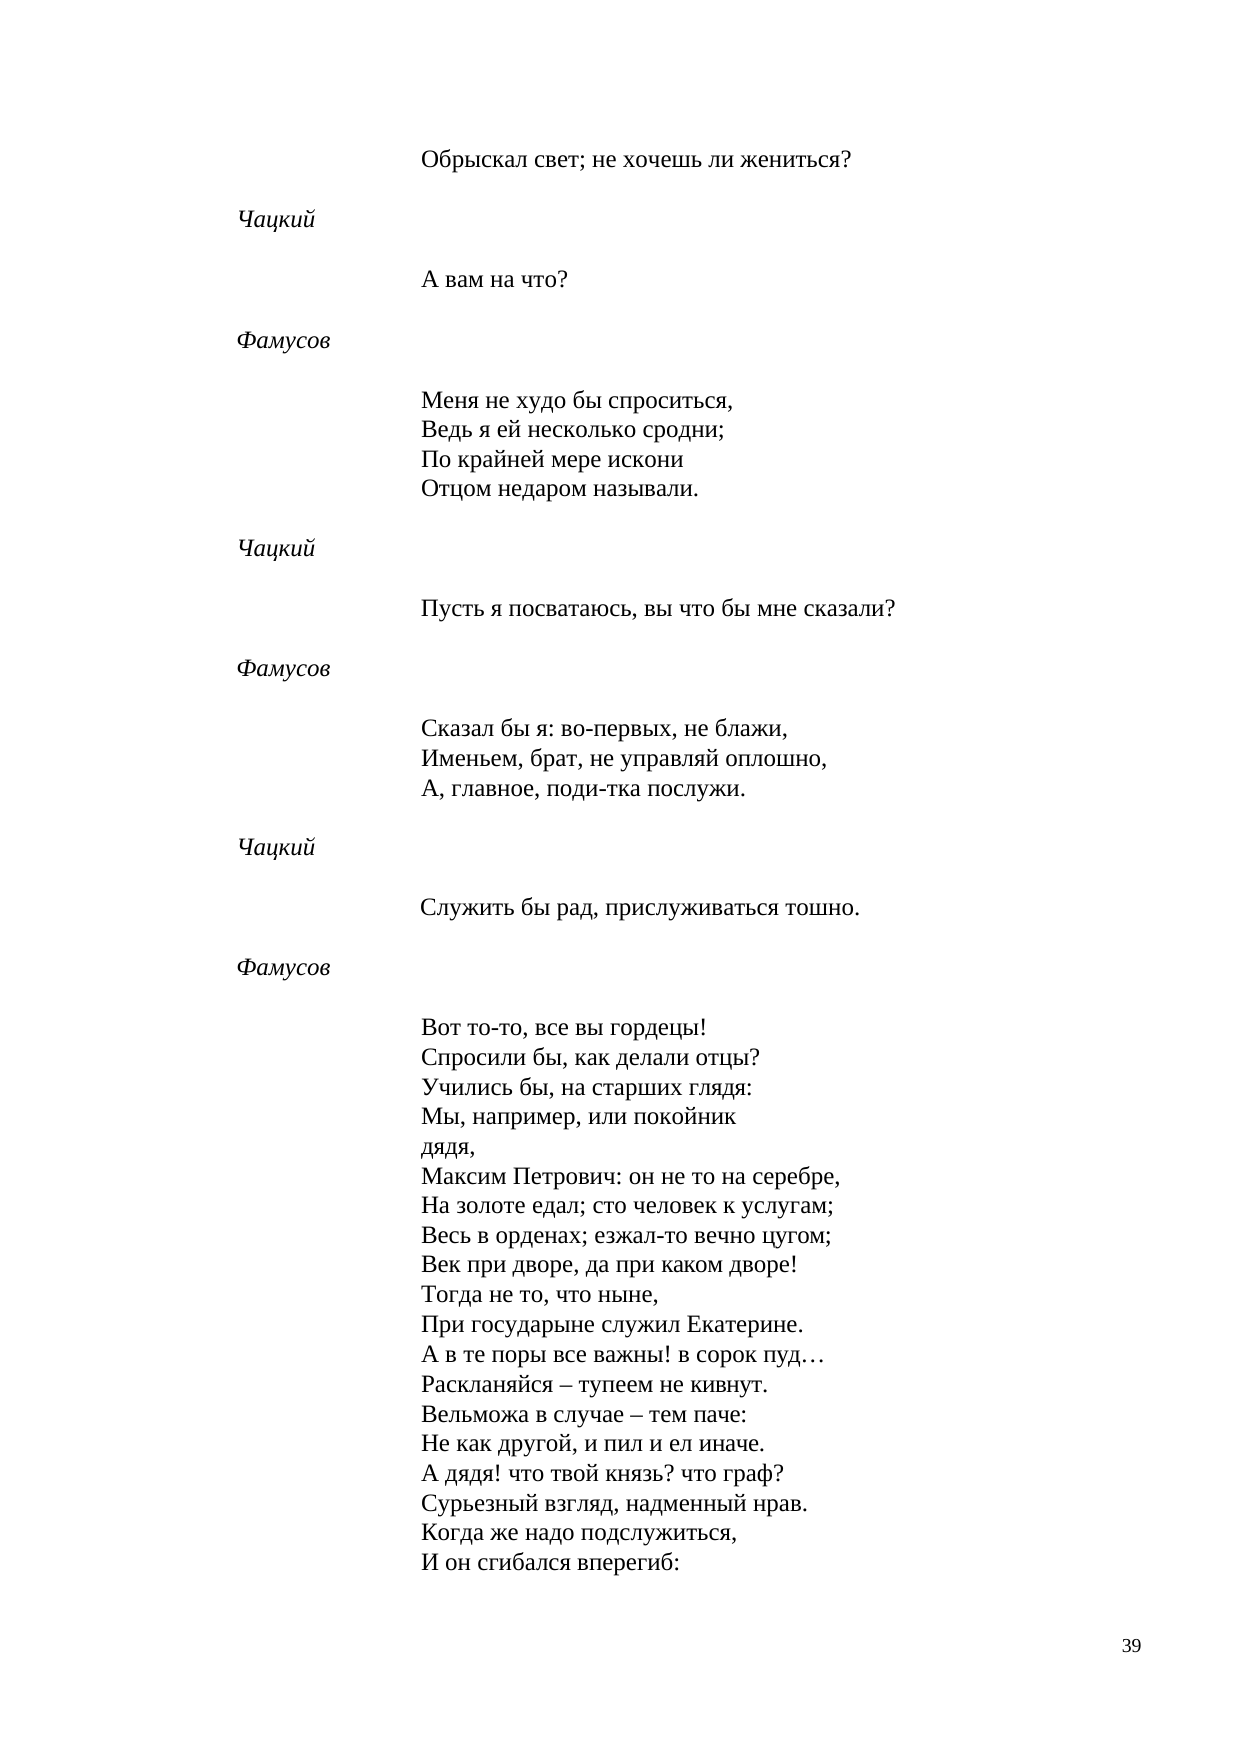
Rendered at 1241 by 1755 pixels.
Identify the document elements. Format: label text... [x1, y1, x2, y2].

text Обрыскал свет; не хочешь ли жениться? [421, 144, 1168, 173]
text И он сгибался вперегиб: [421, 1547, 1168, 1576]
text Максим Петрович: он не то на серебре, На золоте едал; сто человек к услугам; Весь в орденах; езжал-то вечно цугом; Век при дворе, да при каком дворе! [421, 1161, 857, 1278]
text Фамусов [236, 325, 1168, 353]
text Меня не худо бы спроситься, Ведь я ей несколько сродни; По крайней мере искони Отцом недаром называли. [421, 385, 748, 502]
text Вельможа в случае – тем паче: Не как другой, и пил и ел иначе. [421, 1399, 771, 1457]
text Вот то-то, все вы гордецы! Спросили бы, как делали отцы? Учились бы, на старших глядя: Мы, например, или покойник дядя, [421, 1012, 796, 1159]
text Чацкий [236, 533, 1168, 562]
text Служить бы рад, прислуживаться тошно. [252, 892, 1028, 921]
text А вам на что? [421, 264, 1168, 293]
text Пусть я посватаюсь, вы что бы мне сказали? [252, 593, 1064, 622]
text Сказал бы я: во-первых, не блажи, Именьем, брат, не управляй оплошно, А, главное, поди-тка послужи. [421, 713, 846, 801]
text При государыне служил Екатерине. [421, 1309, 1168, 1338]
text Тогда не то, что ныне, [421, 1279, 1168, 1308]
text Фамусов [236, 952, 1168, 981]
text Чацкий [236, 832, 1168, 861]
text Фамусов [236, 653, 1168, 682]
text А в те поры все важны! в сорок пуд… Раскланяйся – тупеем не кивнут. [421, 1339, 827, 1398]
text А дядя! что твой князь? что граф? Сурьезный взгляд, надменный нрав. Когда же надо подслужиться, [421, 1458, 857, 1546]
text Чацкий [236, 204, 1168, 233]
